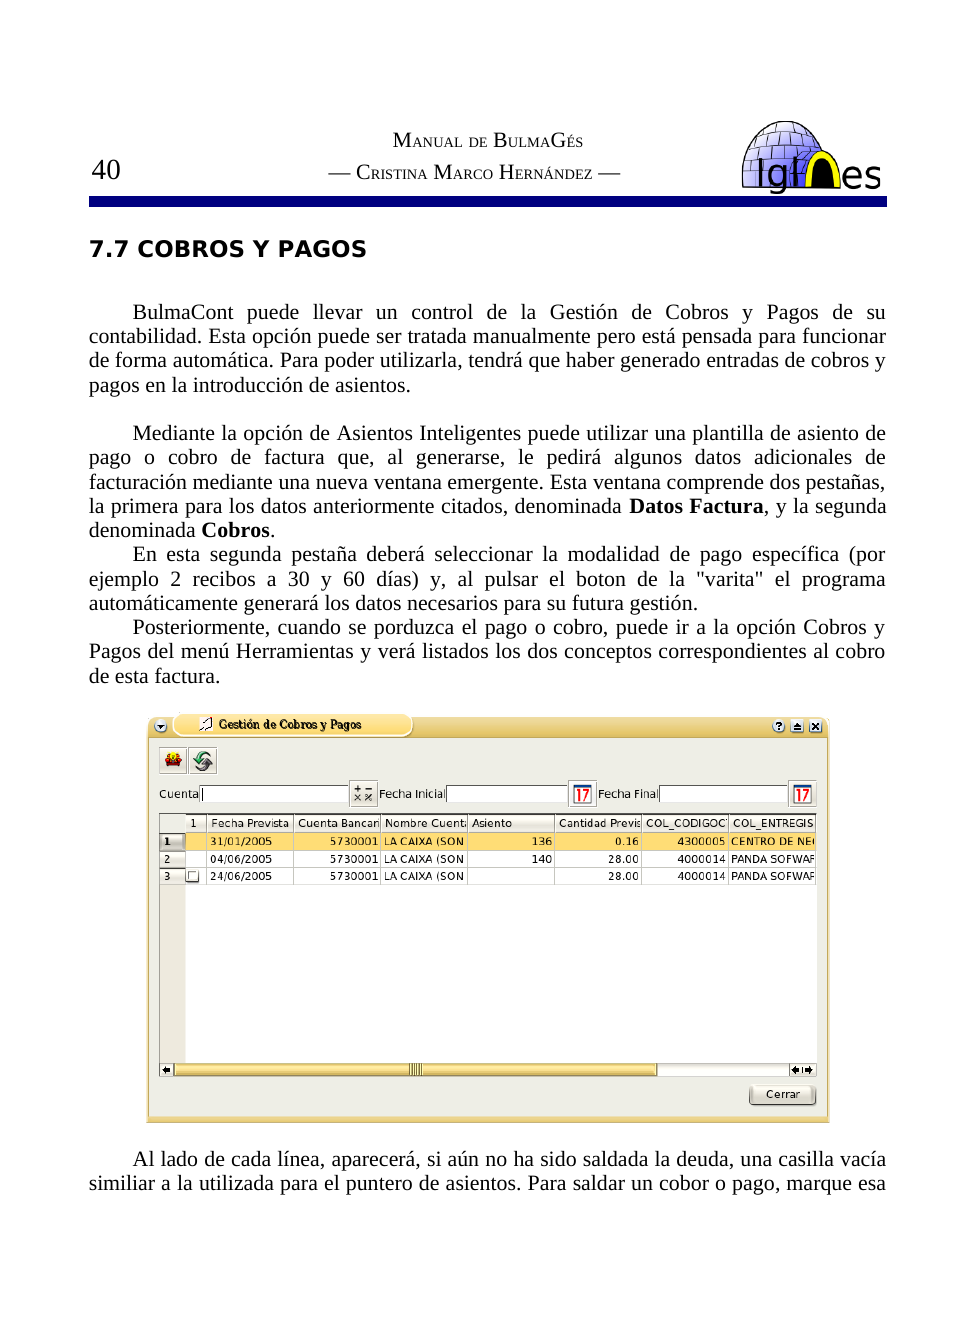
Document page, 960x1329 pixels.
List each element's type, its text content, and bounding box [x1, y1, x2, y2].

text BulmaCont puede llevar un control de la Gestión de Cobros y Pagos de su contabilidad. Esta opción puede ser tratada manualmente pero está pensada para funcionar de forma automática. Para poder utilizarla, tendrá que haber generado entradas de cobros y pagos en la introducción de asientos. [88, 300, 887, 397]
text Al lado de cada línea, aparecerá, si aún no ha sido saldada la deuda, una casilla vacía similiar a la utilizada para el puntero de asientos. Para saldar un cobor o pago, marque esa [88, 1147, 887, 1196]
picture [146, 712, 830, 1123]
text Mediante la opción de Asientos Inteligentes puede utilizar una plantilla de asiento de pago o cobro de factura que, al generarse, le pedirá algunos datos adicionales de facturación mediante una nueva ventana emergente. Esta ventana comprende dos pestañas, la primera para los datos anteriormente citados, denominada Datos Factura, y la segunda denominada Cobros. [88, 421, 887, 542]
text En esta segunda pestaña deberá seleccionar la modalidad de pago específica (por ejemplo 2 recibos a 30 y 60 días) y, al pulsar el boton de la "varita" el programa automáticamente generará los datos necesarios para su futura gestión. [88, 542, 887, 615]
text Posteriormente, cuando se porduzca el pago o cobro, puede ir a la opción Cobros y Pagos del menú Herramientas y verá listados los dos conceptos correspondientes al cobro de esta factura. [88, 615, 887, 688]
subtitle 7.7 COBROS Y PAGOS [88, 236, 887, 263]
picture [741, 121, 881, 194]
